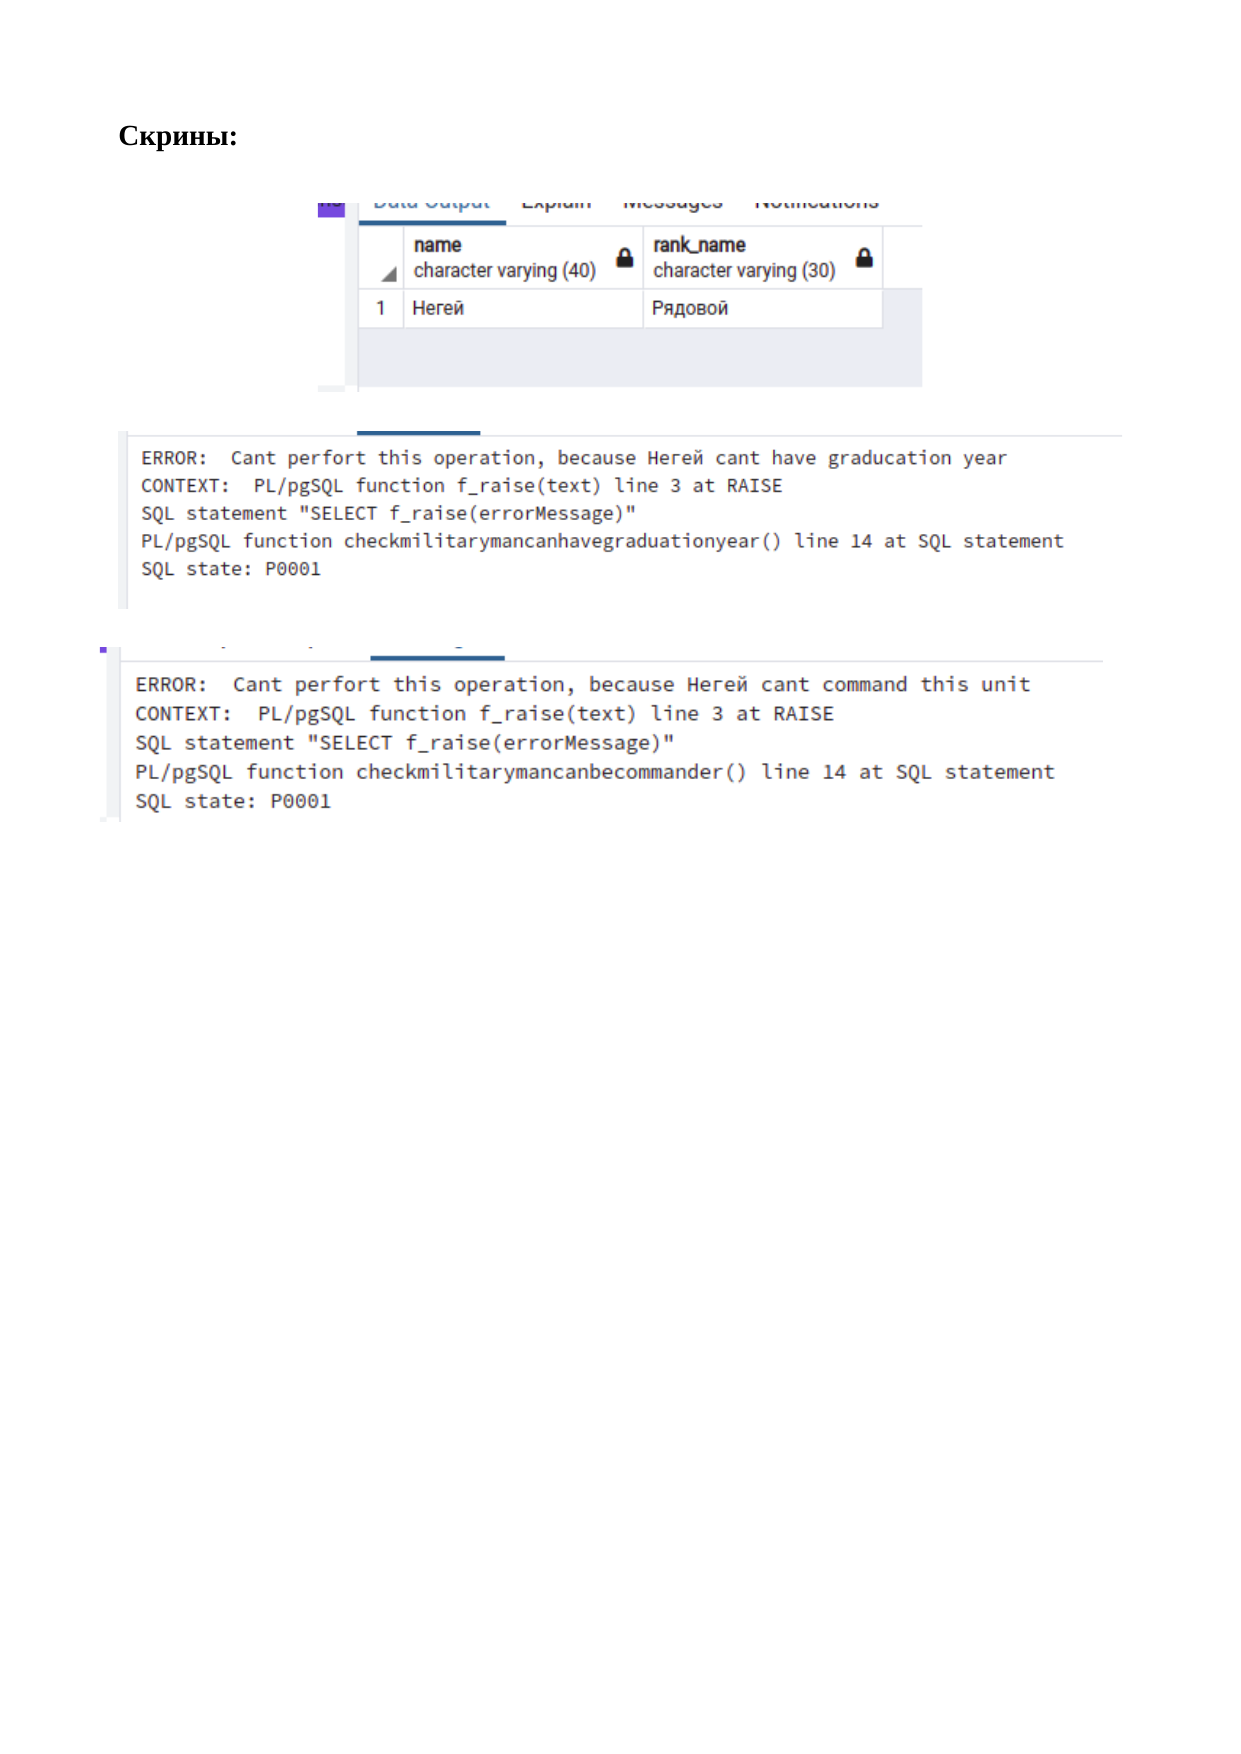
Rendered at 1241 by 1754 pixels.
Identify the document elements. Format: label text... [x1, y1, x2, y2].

picture [99, 647, 1103, 822]
text Скрины: [118, 118, 1122, 152]
picture [118, 431, 1123, 609]
picture [317, 203, 923, 392]
